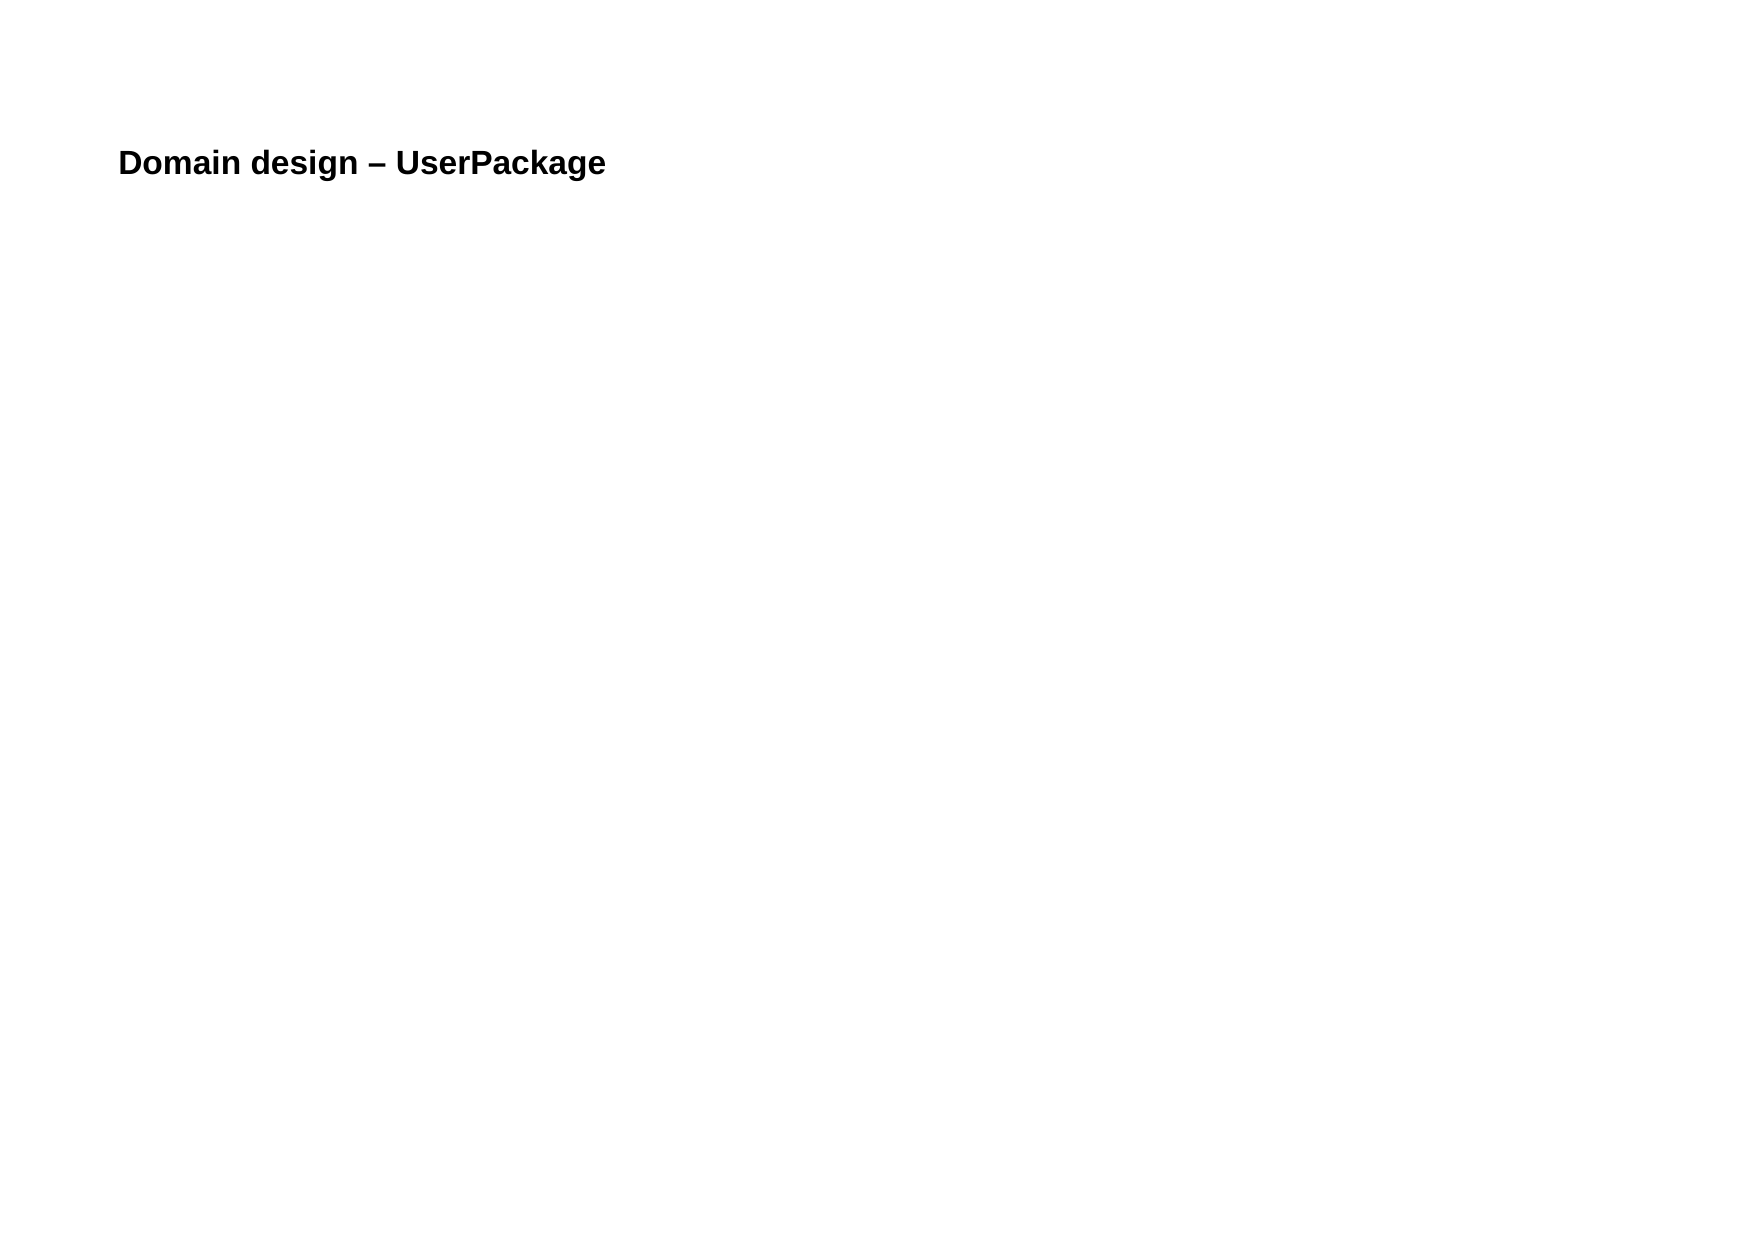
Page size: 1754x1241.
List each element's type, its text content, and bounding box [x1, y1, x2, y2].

subtitle Domain design – UserPackage [118, 143, 1636, 182]
